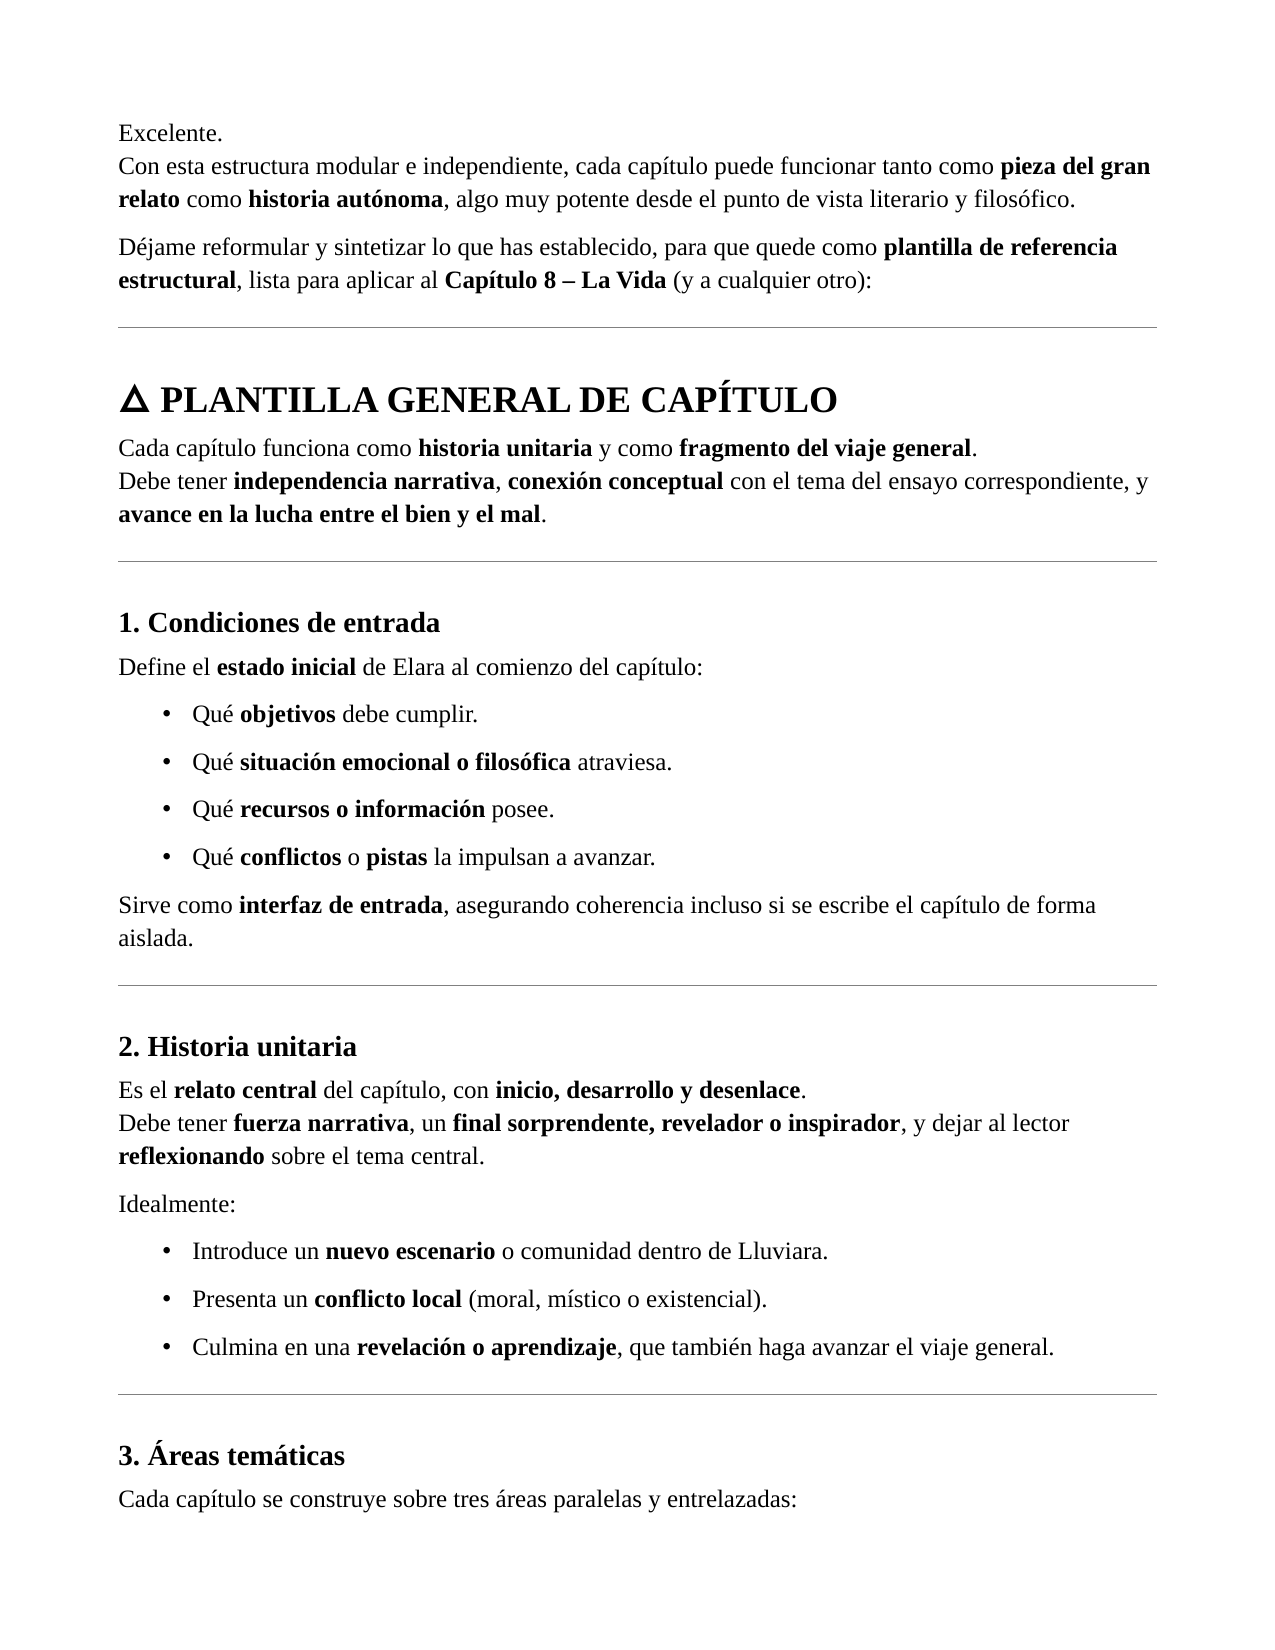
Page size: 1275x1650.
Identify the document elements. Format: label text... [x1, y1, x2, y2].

subtitle 2. Historia unitaria [118, 1029, 1157, 1063]
text Define el estado inicial de Elara al comienzo del capítulo: [118, 652, 1157, 680]
subtitle 3. Áreas temáticas [118, 1438, 1157, 1472]
list Presenta un conflicto local (moral, místico o existencial). [162, 1284, 1157, 1313]
list Introduce un nuevo escenario o comunidad dentro de Lluviara. [162, 1236, 1157, 1265]
list Qué objetivos debe cumplir. [162, 699, 1157, 728]
list Qué situación emocional o filosófica atraviesa. [162, 747, 1157, 776]
subtitle 🜂 PLANTILLA GENERAL DE CAPÍTULO [118, 377, 1157, 421]
text Sirve como interfaz de entrada, asegurando coherencia incluso si se escribe el capítulo de forma aislada. [118, 890, 1157, 951]
subtitle 1. Condiciones de entrada [118, 606, 1157, 639]
text Excelente. Con esta estructura modular e independiente, cada capítulo puede funcionar tanto como pieza del gran relato como historia autónoma, algo muy potente desde el punto de vista literario y filosófico. [118, 118, 1157, 213]
text Cada capítulo funciona como historia unitaria y como fragmento del viaje general. Debe tener independencia narrativa, conexión conceptual con el tema del ensayo correspondiente, y avance en la lucha entre el bien y el mal. [118, 433, 1157, 528]
list Culmina en una revelación o aprendizaje, que también haga avanzar el viaje general. [162, 1332, 1157, 1360]
list Qué conflictos o pistas la impulsan a avanzar. [162, 842, 1157, 871]
text Déjame reformular y sintetizar lo que has establecido, para que quede como plantilla de referencia estructural, lista para aplicar al Capítulo 8 – La Vida (y a cualquier otro): [118, 232, 1157, 293]
list Qué recursos o información posee. [162, 794, 1157, 823]
text Es el relato central del capítulo, con inicio, desarrollo y desenlace. Debe tener fuerza narrativa, un final sorprendente, revelador o inspirador, y dejar al lector reflexionando sobre el tema central. [118, 1075, 1157, 1170]
text Idealmente: [118, 1189, 1157, 1218]
text Cada capítulo se construye sobre tres áreas paralelas y entrelazadas: [118, 1484, 1157, 1513]
